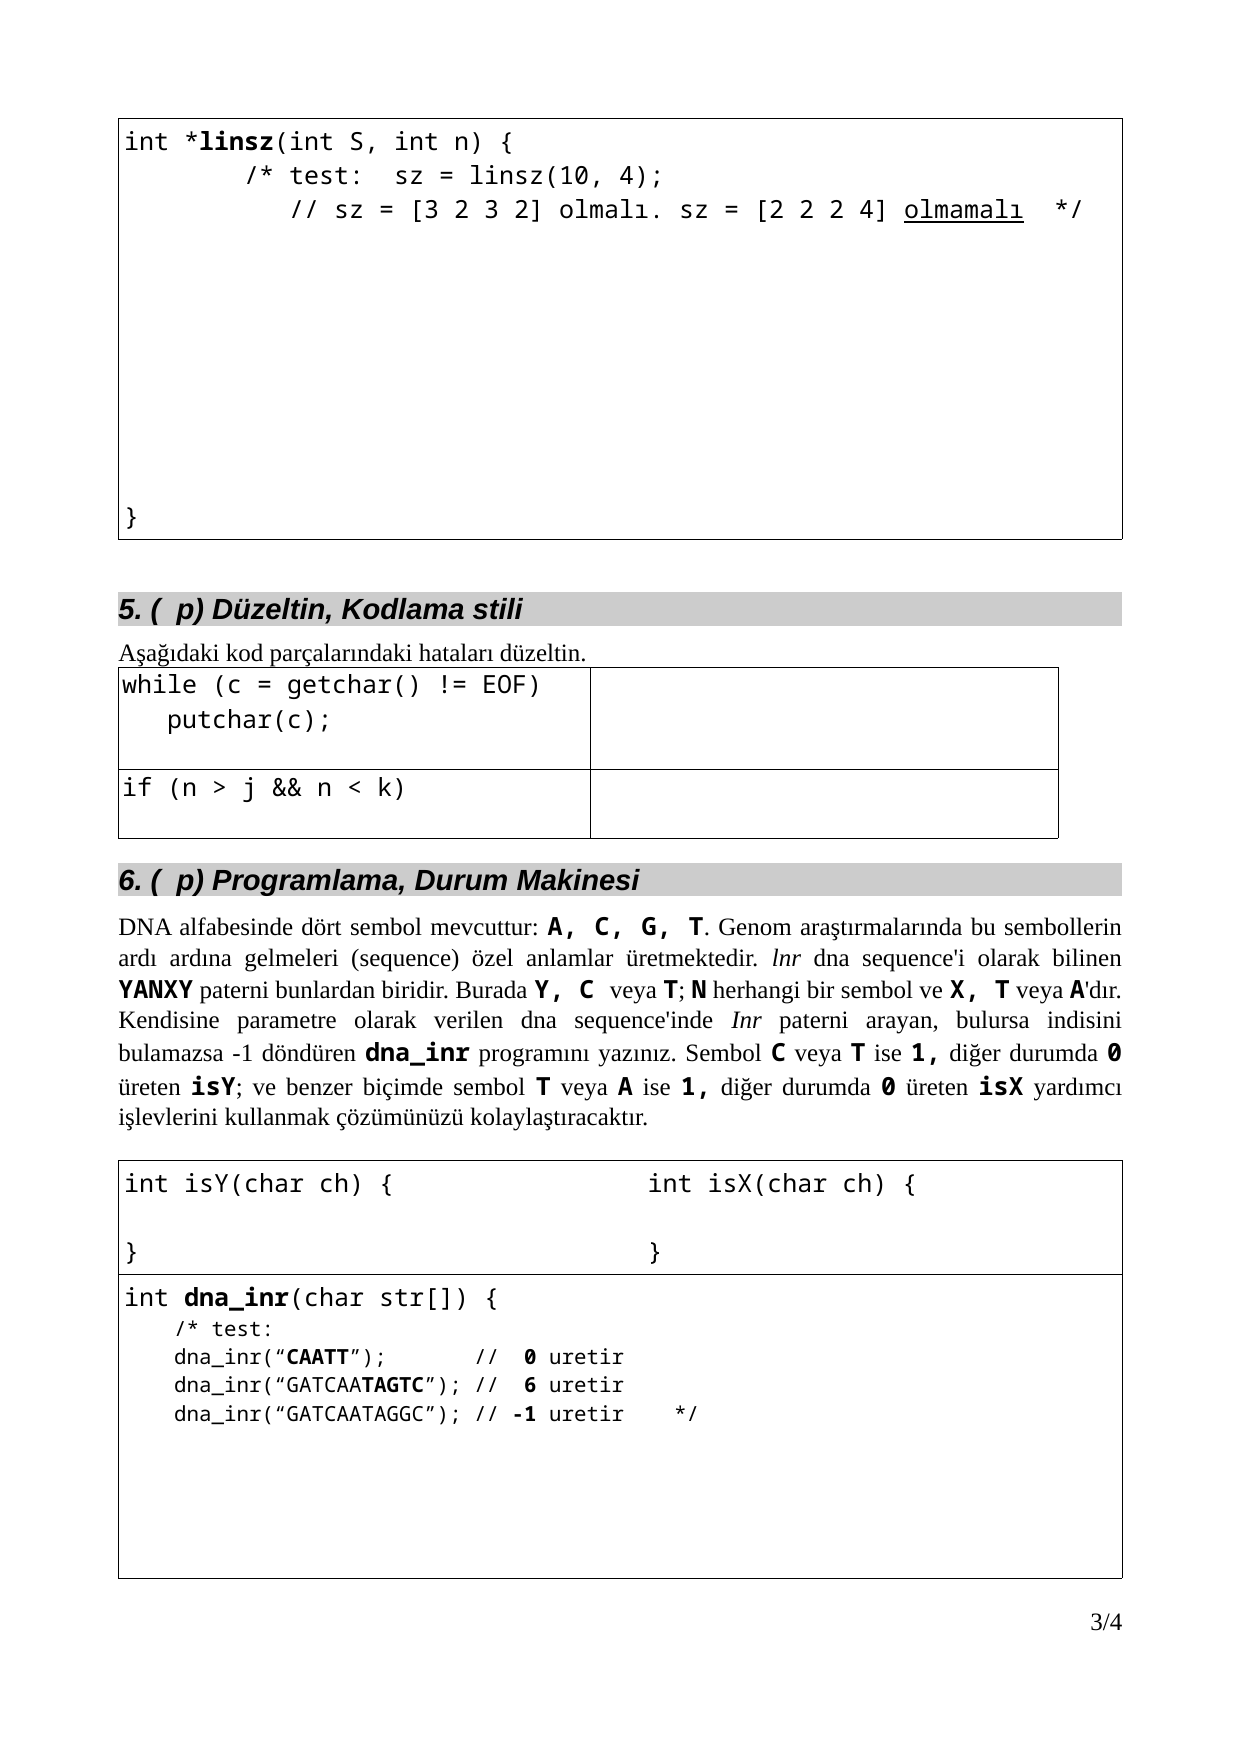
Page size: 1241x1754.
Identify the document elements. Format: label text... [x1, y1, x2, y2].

text DNA alfabesinde dört sembol mevcuttur: A, C, G, T. Genom araştırmalarında bu sembollerin ardı ardına gelmeleri (sequence) özel anlamlar üretmektedir. lnr dna sequence'i olarak bilinen YANXY paterni bunlardan biridir. Burada Y, C veya T; N herhangi bir sembol ve X, T veya A'dır. Kendisine parametre olarak verilen dna sequence'inde Inr paterni arayan, bulursa indisini bulamazsa -1 döndüren dna_inr programını yazınız. Sembol C veya T ise 1, diğer durumda 0 üreten isY; ve benzer biçimde sembol T veya A ise 1, diğer durumda 0 üreten isX yardımcı işlevlerini kullanmak çözümünüzü kolaylaştıracaktır. [118, 909, 1122, 1131]
table_header while (c = getchar() != EOF) putchar(c); [119, 668, 590, 769]
table_header int *linsz(int S, int n) { /* test: sz = linsz(10, 4); // sz = [3 2 3 2] olmalı. sz = [2 2 2 4] olmamalı */ } [119, 119, 1122, 538]
table_cell [591, 770, 1058, 838]
table_cell if (n > j && n < k) [119, 770, 590, 838]
table_header [591, 668, 1058, 769]
subtitle 6. ( p) Programlama, Durum Makinesi [118, 863, 1122, 896]
table_header int isY(char ch) { } [119, 1161, 641, 1274]
text Aşağıdaki kod parçalarındaki hataları düzeltin. [118, 638, 1122, 667]
subtitle 5. ( p) Düzeltin, Kodlama stili [118, 592, 1122, 626]
table_header int isX(char ch) { } [641, 1161, 1122, 1274]
table_cell int dna_inr(char str[]) { /* test: dna_inr(“CAATT”); // 0 uretir dna_inr(“GATCAATAGTC”); // 6 uretir dna_inr(“GATCAATAGGC”); // -1 uretir */ [119, 1275, 1122, 1577]
